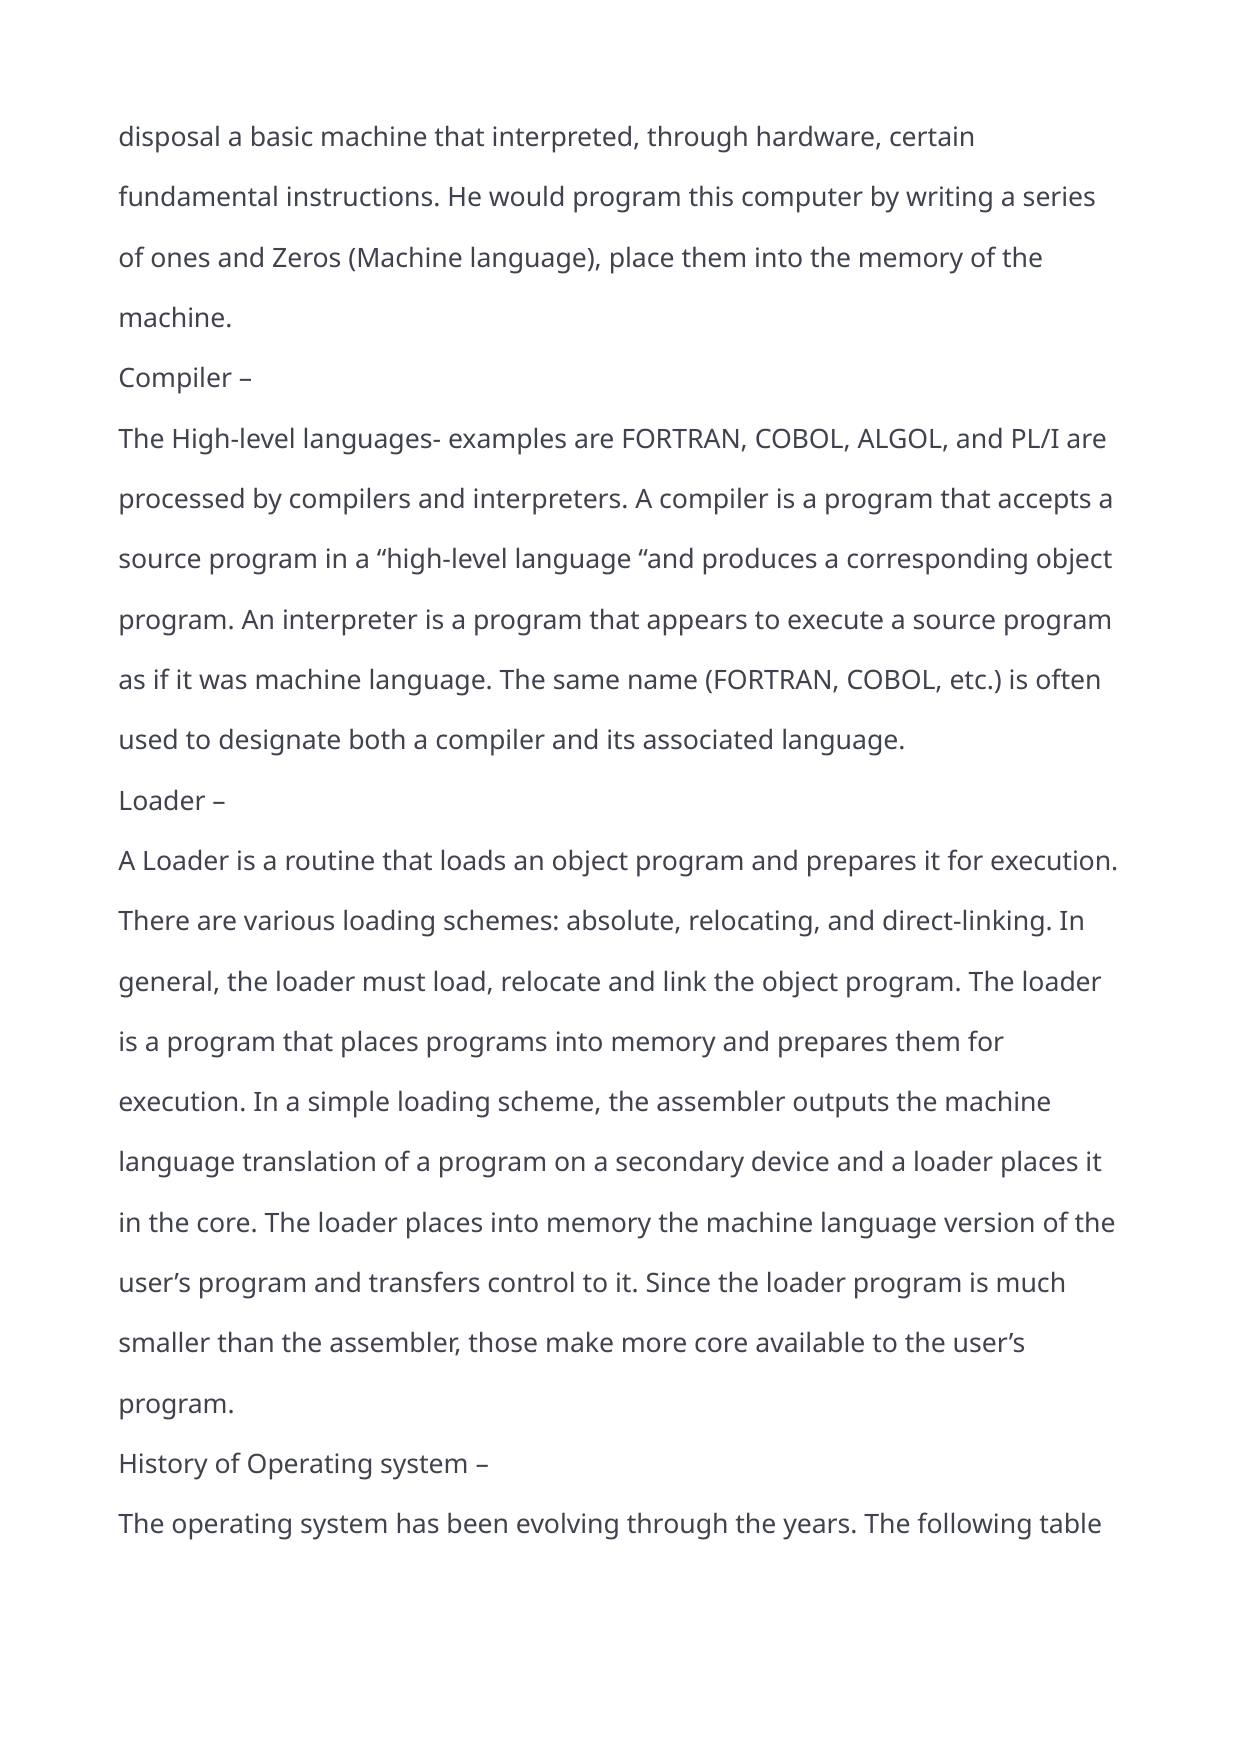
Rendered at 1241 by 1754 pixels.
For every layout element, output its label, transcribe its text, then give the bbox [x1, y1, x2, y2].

text Loader – A Loader is a routine that loads an object program and prepares it for execution. There are various loading schemes: absolute, relocating, and direct-linking. In general, the loader must load, relocate and link the object program. The loader is a program that places programs into memory and prepares them for execution. In a simple loading scheme, the assembler outputs the machine language translation of a program on a secondary device and a loader places it in the core. The loader places into memory the machine language version of the user’s program and transfers control to it. Since the loader program is much smaller than the assembler, those make more core available to the user’s program. [118, 782, 1122, 1421]
text disposal a basic machine that interpreted, through hardware, certain fundamental instructions. He would program this computer by writing a series of ones and Zeros (Machine language), place them into the memory of the machine. [118, 118, 1122, 335]
text History of Operating system – The operating system has been evolving through the years. The following table [118, 1445, 1122, 1541]
text Compiler – The High-level languages- examples are FORTRAN, COBOL, ALGOL, and PL/I are processed by compilers and interpreters. A compiler is a program that accepts a source program in a “high-level language “and produces a corresponding object program. An interpreter is a program that appears to execute a source program as if it was machine language. The same name (FORTRAN, COBOL, etc.) is often used to designate both a compiler and its associated language. [118, 359, 1122, 757]
